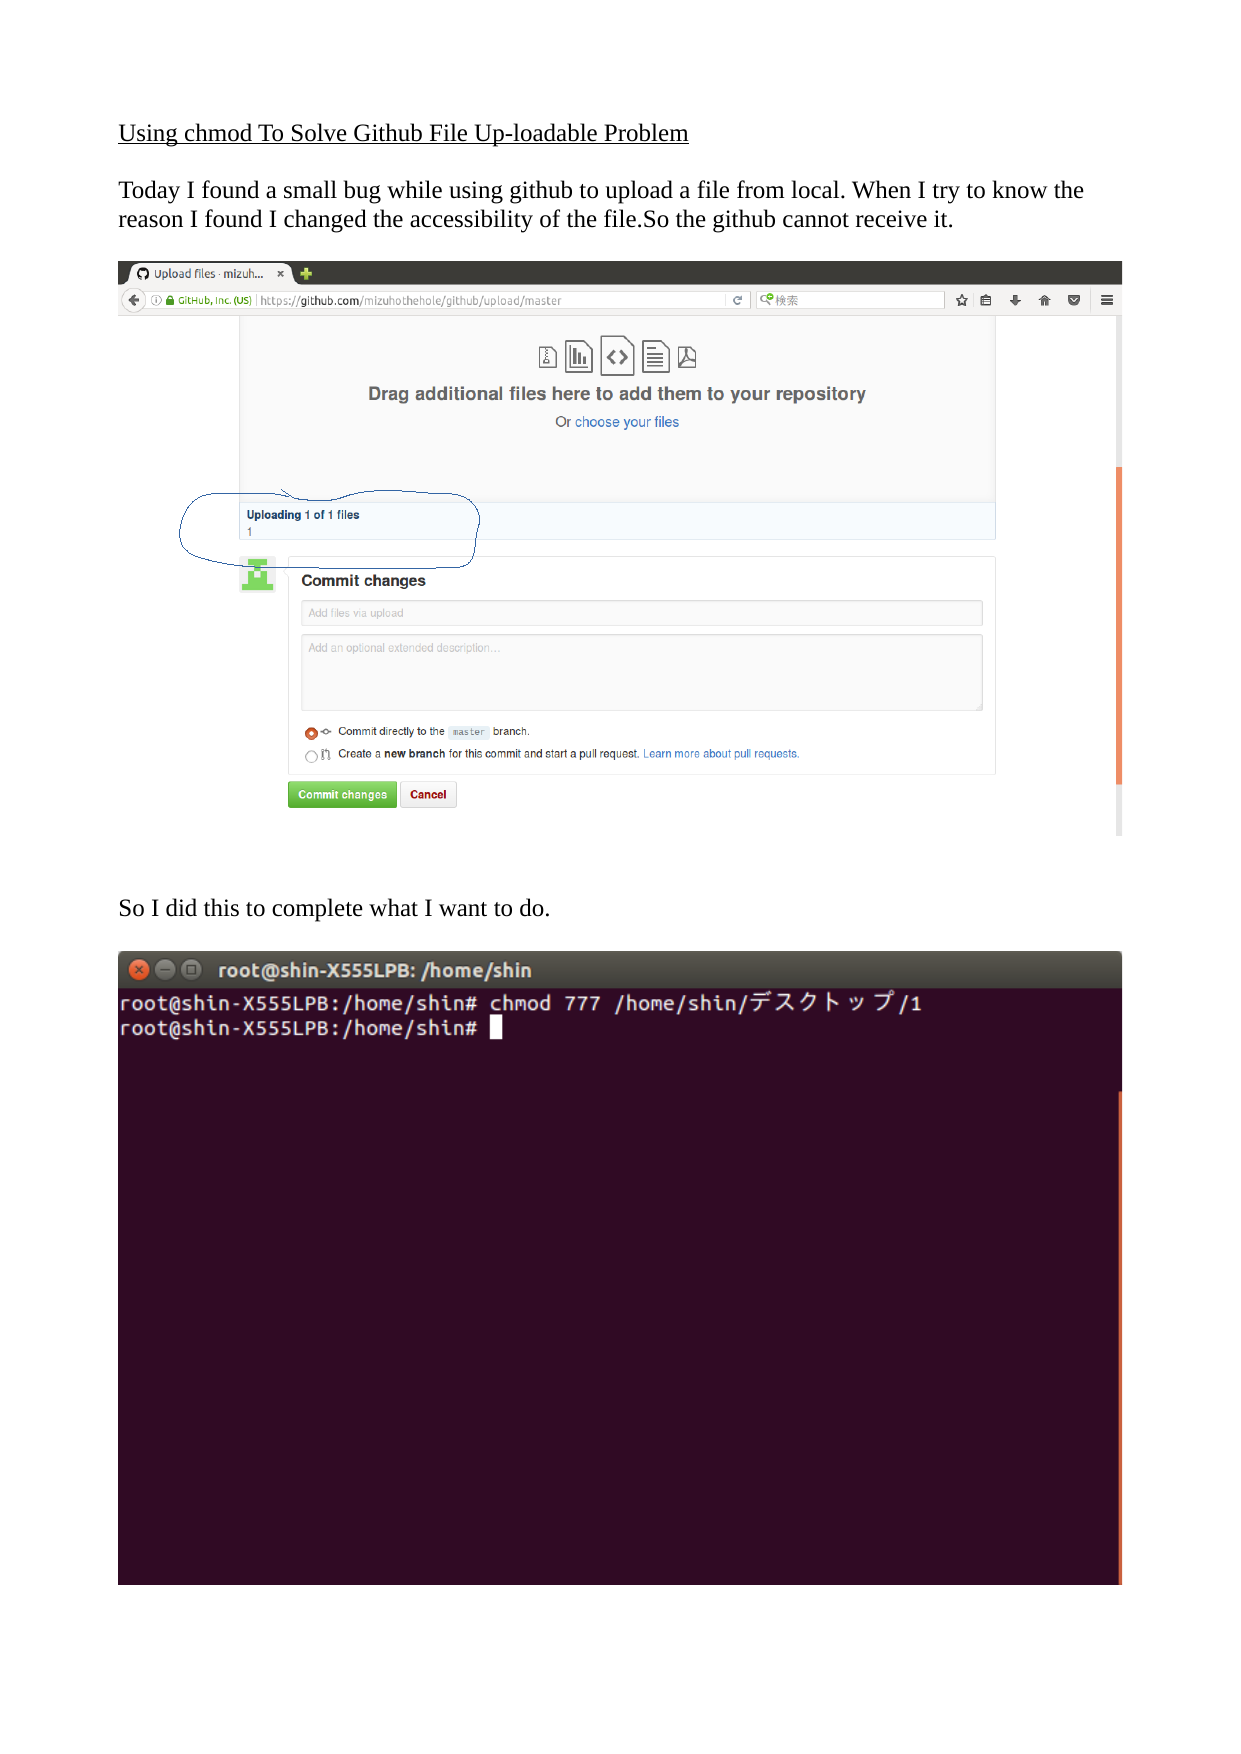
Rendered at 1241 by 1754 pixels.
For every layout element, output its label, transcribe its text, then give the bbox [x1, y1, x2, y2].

text Using chmod To Solve Github File Up-loadable Problem [118, 118, 1122, 147]
text Today I found a small bug while using github to upload a file from local. When I try to know the reason I found I changed the accessibility of the file.So the github cannot receive it. [118, 176, 1122, 233]
text So I did this to complete what I want to do. [118, 893, 1122, 922]
picture [118, 261, 1123, 836]
picture [118, 951, 1123, 1585]
